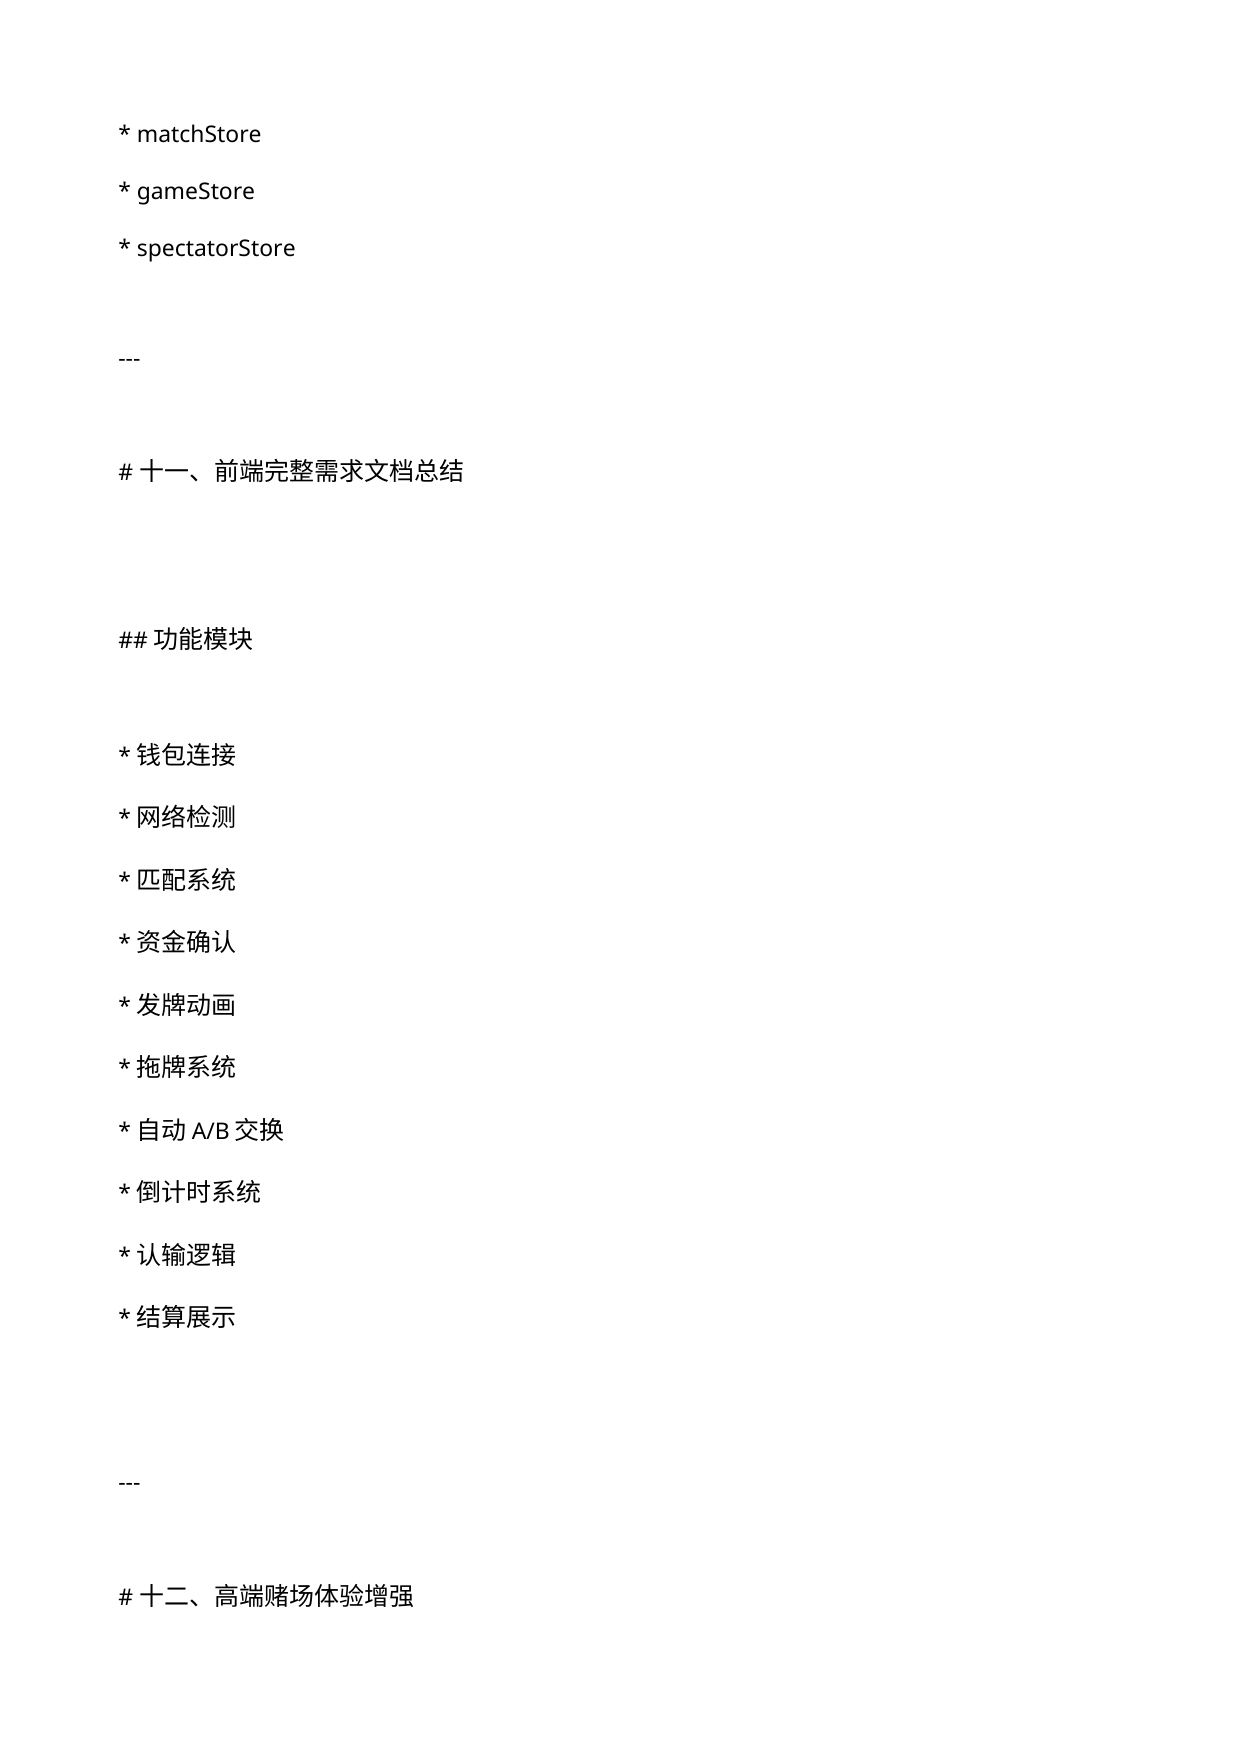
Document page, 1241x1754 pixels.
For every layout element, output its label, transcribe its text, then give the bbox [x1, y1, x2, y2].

text # 十二、高端赌场体验增强 [118, 1576, 1122, 1612]
text * 网络检测 [118, 798, 1122, 834]
text * 自动A/B交换 [118, 1110, 1122, 1147]
text * gameStore [118, 175, 1122, 206]
text # 十一、前端完整需求文档总结 [118, 451, 1122, 487]
text * matchStore [118, 118, 1122, 149]
text * 认输逻辑 [118, 1235, 1122, 1272]
text --- [118, 341, 1122, 373]
text * 拖牌系统 [118, 1048, 1122, 1084]
text * 钱包连接 [118, 735, 1122, 772]
text ## 功能模块 [118, 620, 1122, 656]
text * 倒计时系统 [118, 1173, 1122, 1209]
text * 匹配系统 [118, 860, 1122, 897]
text --- [118, 1466, 1122, 1498]
text * 结算展示 [118, 1298, 1122, 1334]
text * 发牌动画 [118, 985, 1122, 1022]
text * 资金确认 [118, 923, 1122, 959]
text * spectatorStore [118, 232, 1122, 263]
